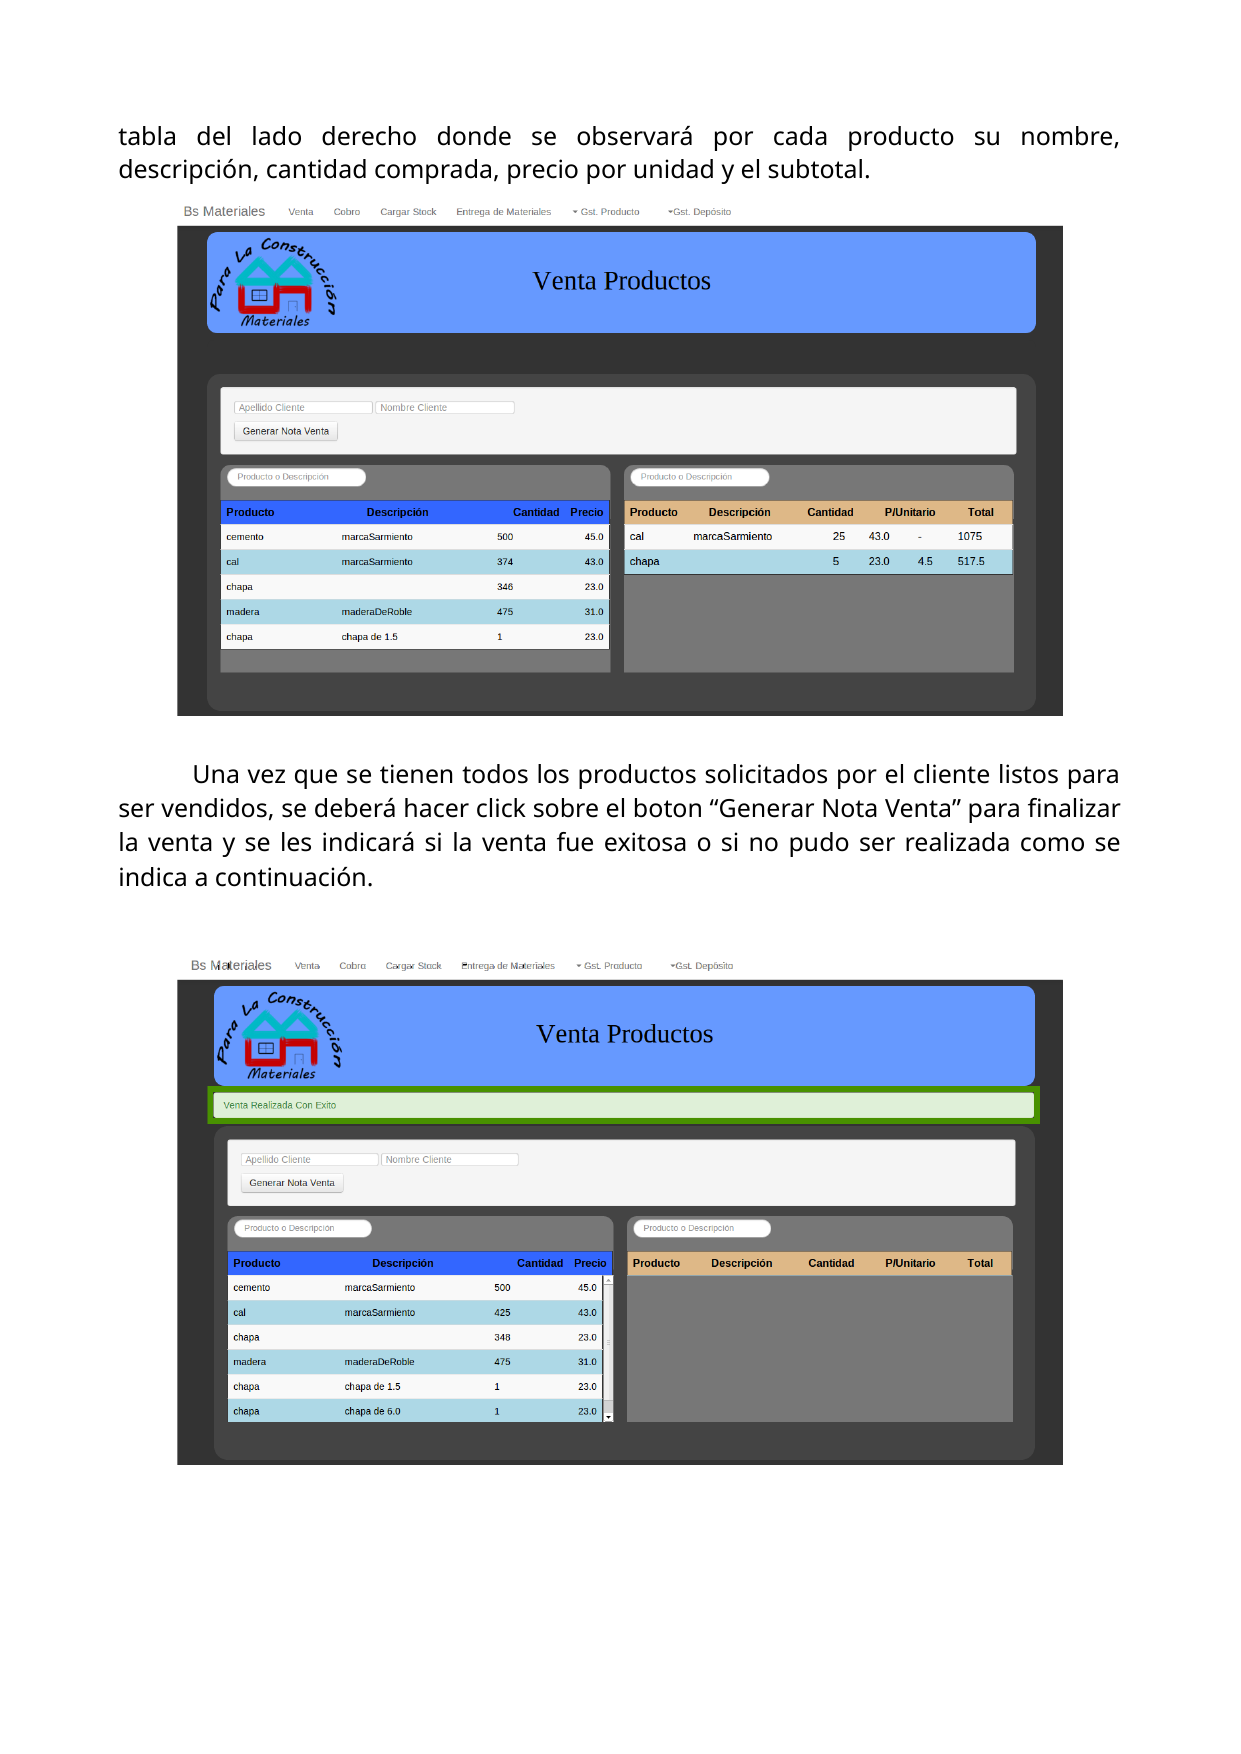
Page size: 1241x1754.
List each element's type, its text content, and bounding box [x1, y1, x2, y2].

picture [177, 952, 1063, 1465]
text tabla del lado derecho donde se observará por cada producto su nombre, descripción, cantidad comprada, precio por unidad y el subtotal. [118, 118, 1122, 186]
picture [177, 198, 1063, 716]
text Una vez que se tienen todos los productos solicitados por el cliente listos para ser vendidos, se deberá hacer click sobre el boton “Generar Nota Venta” para finalizar la venta y se les indicará si la venta fue exitosa o si no pudo ser realizada como se indica a continuación. [118, 757, 1122, 893]
